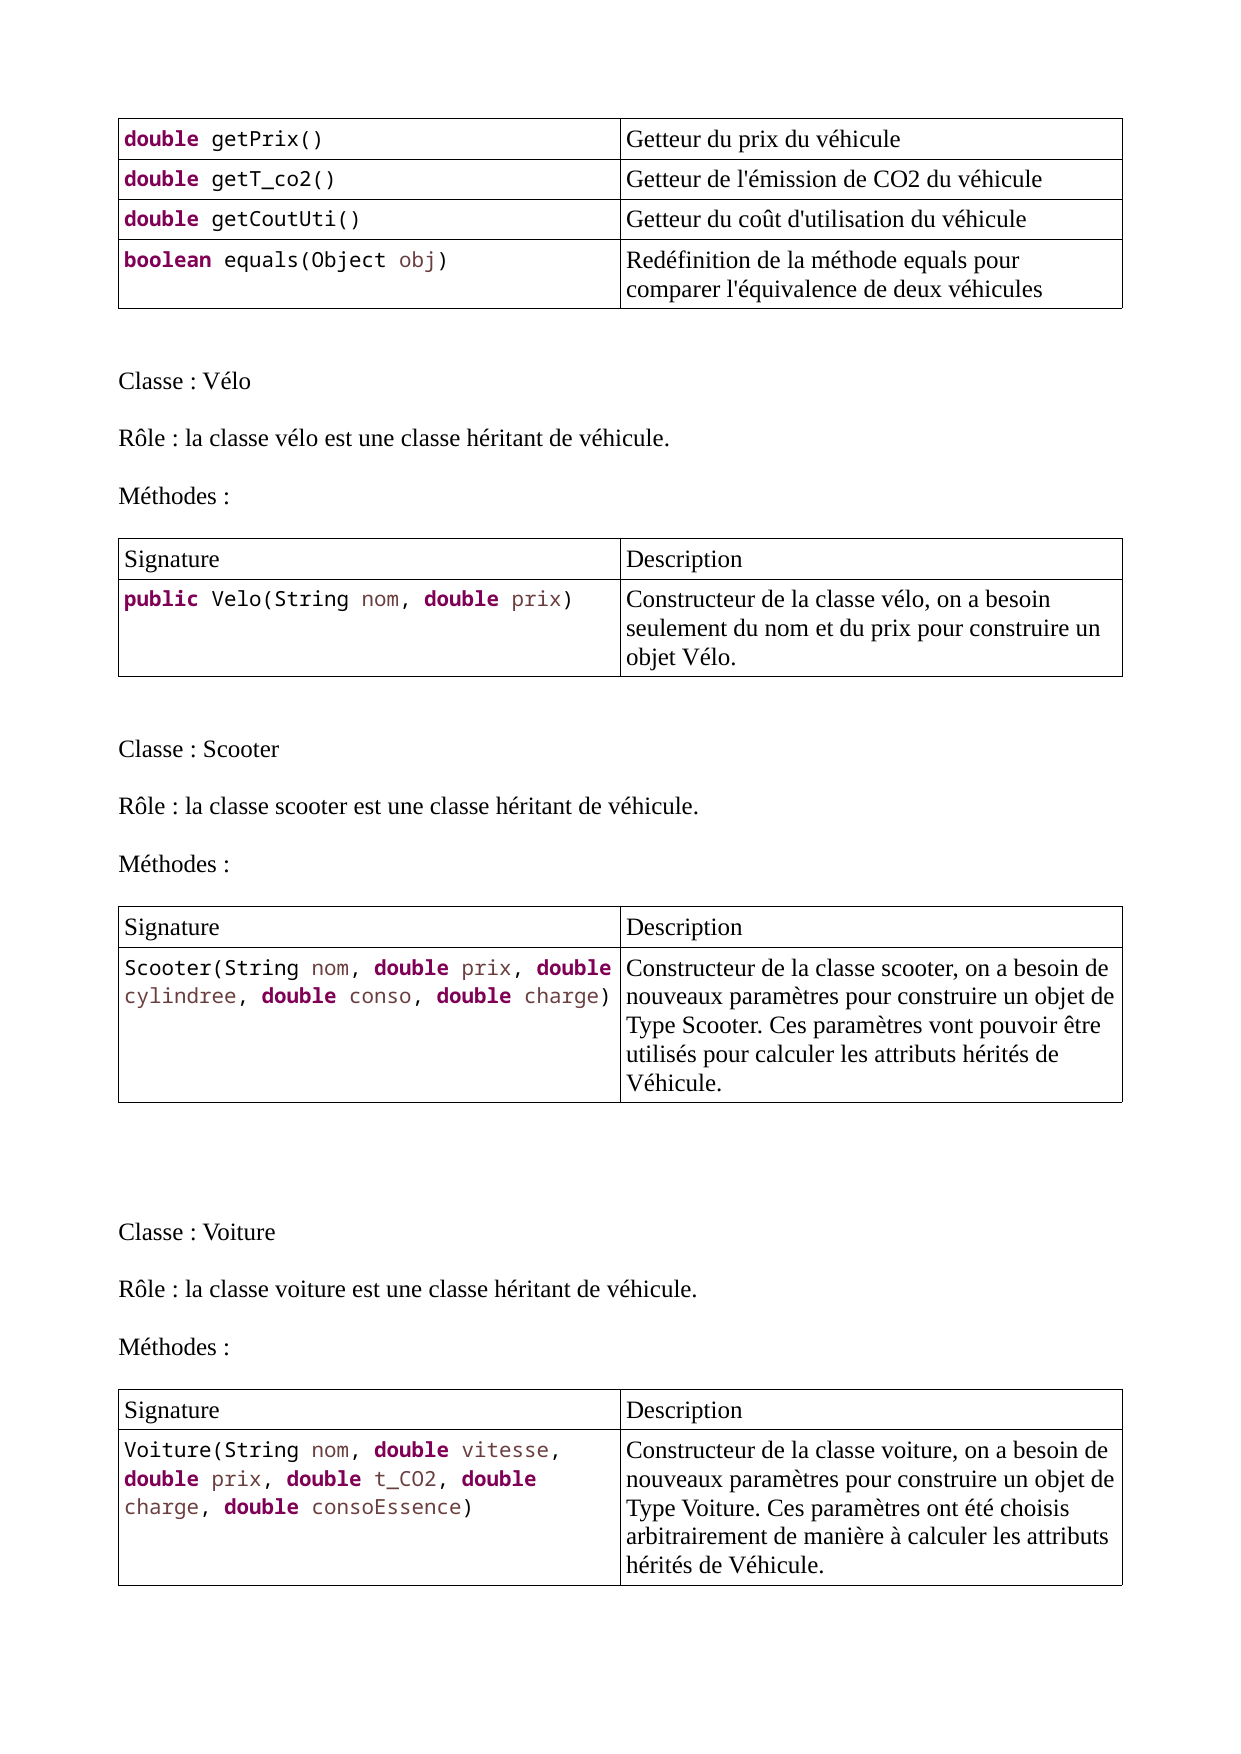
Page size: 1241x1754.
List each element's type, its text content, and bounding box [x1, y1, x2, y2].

table_cell boolean equals(Object obj) [119, 240, 620, 308]
table_cell Voiture(String nom, double vitesse, double prix, double t_CO2, double charge, double consoEssence) [119, 1430, 620, 1585]
table_cell Getteur de l'émission de CO2 du véhicule [621, 160, 1122, 199]
table_header Signature [119, 907, 620, 947]
table_cell Constructeur de la classe vélo, on a besoin seulement du nom et du prix pour construire un objet Vélo. [621, 580, 1122, 676]
table_cell Getteur du coût d'utilisation du véhicule [621, 200, 1122, 239]
table_cell double getCoutUti() [119, 200, 620, 239]
text Classe : Scooter [118, 734, 1122, 763]
table_header Signature [119, 539, 620, 578]
text Méthodes : [118, 1332, 1122, 1360]
text Rôle : la classe voiture est une classe héritant de véhicule. [118, 1274, 1122, 1303]
table_cell double getT_co2() [119, 160, 620, 199]
table_cell Scooter(String nom, double prix, double cylindree, double conso, double charge) [119, 948, 620, 1102]
table_cell Redéfinition de la méthode equals pour comparer l'équivalence de deux véhicules [621, 240, 1122, 308]
text Classe : Voiture [118, 1217, 1122, 1245]
table_cell Constructeur de la classe voiture, on a besoin de nouveaux paramètres pour construire un objet de Type Voiture. Ces paramètres ont été choisis arbitrairement de manière à calculer les attributs hérités de Véhicule. [621, 1430, 1122, 1585]
table_cell Getteur du prix du véhicule [621, 119, 1122, 158]
table_cell public Velo(String nom, double prix) [119, 580, 620, 676]
table_header Description [621, 907, 1122, 947]
text Méthodes : [118, 481, 1122, 509]
text Méthodes : [118, 849, 1122, 878]
text Classe : Vélo [118, 366, 1122, 394]
table_header Description [621, 539, 1122, 578]
table_header Description [621, 1390, 1122, 1429]
text Rôle : la classe vélo est une classe héritant de véhicule. [118, 423, 1122, 452]
table_cell double getPrix() [119, 119, 620, 158]
table_header Signature [119, 1390, 620, 1429]
table_cell Constructeur de la classe scooter, on a besoin de nouveaux paramètres pour construire un objet de Type Scooter. Ces paramètres vont pouvoir être utilisés pour calculer les attributs hérités de Véhicule. [621, 948, 1122, 1102]
text Rôle : la classe scooter est une classe héritant de véhicule. [118, 791, 1122, 820]
